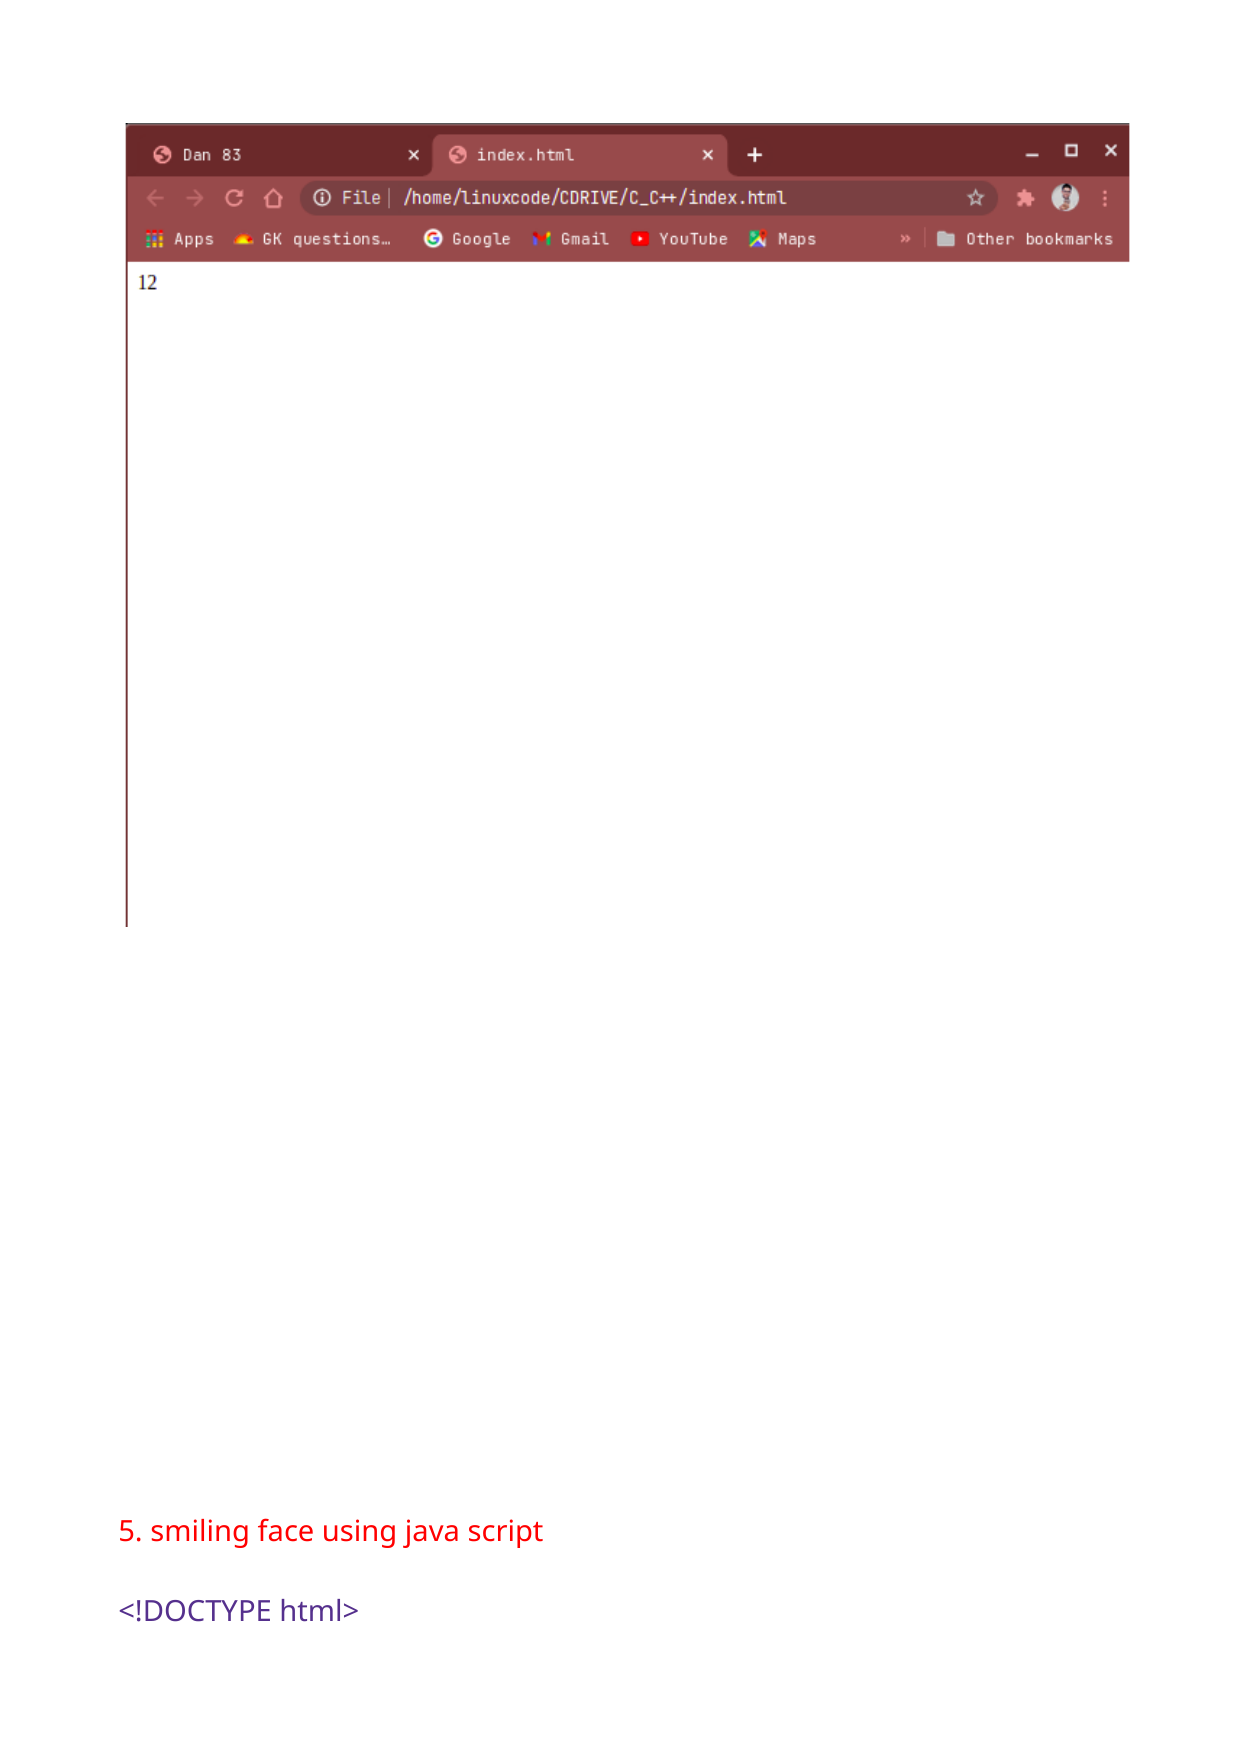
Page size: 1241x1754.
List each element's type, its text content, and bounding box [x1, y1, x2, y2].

text 5. smiling face using java script [118, 1510, 1122, 1550]
picture [125, 123, 1130, 927]
text <!DOCTYPE html> [118, 1590, 1122, 1629]
